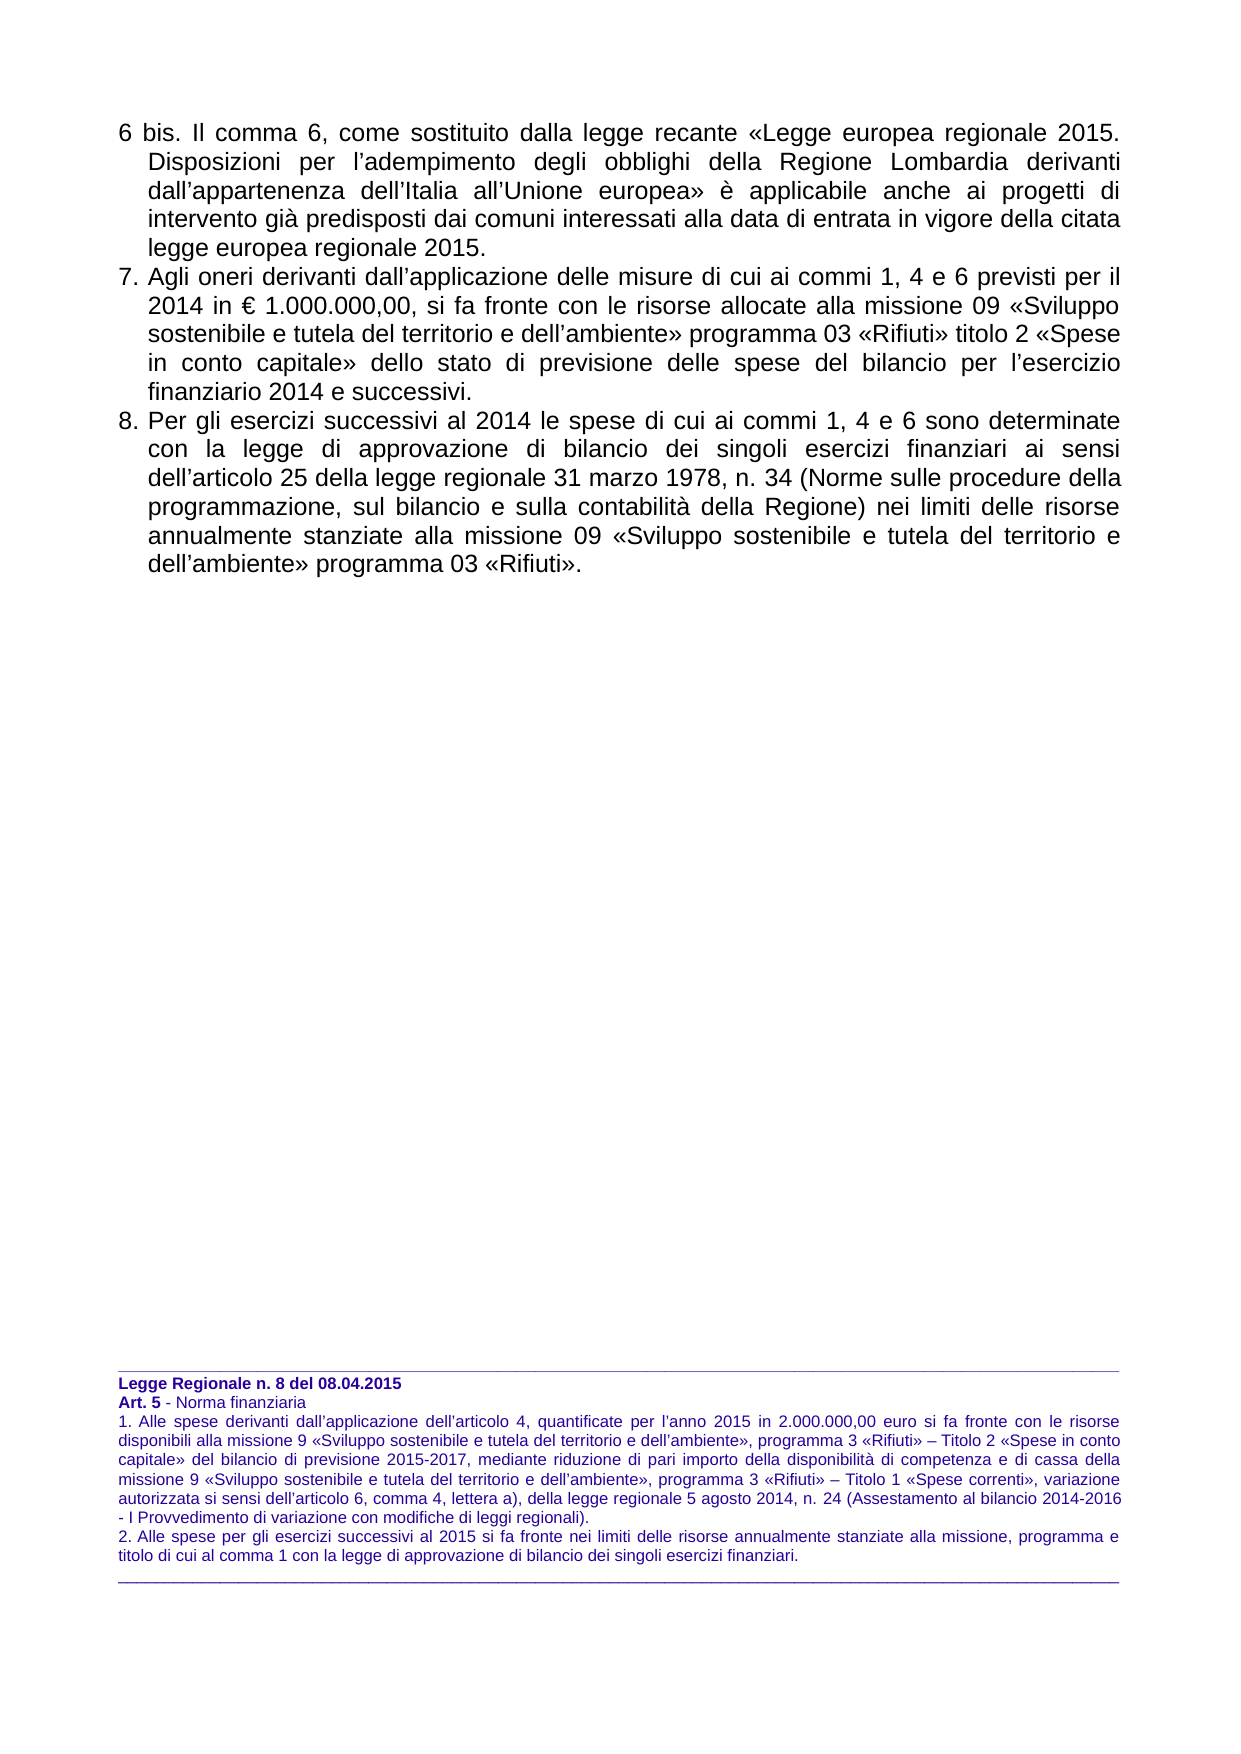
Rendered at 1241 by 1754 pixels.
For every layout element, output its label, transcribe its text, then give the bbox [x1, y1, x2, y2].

text ____________________________________________________________________________________________________________ [118, 1354, 1122, 1373]
text 6 bis. Il comma 6, come sostituito dalla legge recante «Legge europea regionale 2015. Disposizioni per l’adempimento degli obblighi della Regione Lombardia derivanti dall’appartenenza dell’Italia all’Unione europea» è applicabile anche ai progetti di intervento già predisposti dai comuni interessati alla data di entrata in vigore della citata legge europea regionale 2015. [118, 118, 1122, 262]
text 8. Per gli esercizi successivi al 2014 le spese di cui ai commi 1, 4 e 6 sono determinate con la legge di approvazione di bilancio dei singoli esercizi finanziari ai sensi dell’articolo 25 della legge regionale 31 marzo 1978, n. 34 (Norme sulle procedure della programmazione, sul bilancio e sulla contabilità della Regione) nei limiti delle risorse annualmente stanziate alla missione 09 «Sviluppo sostenibile e tutela del territorio e dell’ambiente» programma 03 «Rifiuti». [118, 406, 1122, 578]
text 1. Alle spese derivanti dall’applicazione dell’articolo 4, quantificate per l’anno 2015 in 2.000.000,00 euro si fa fronte con le risorse disponibili alla missione 9 «Sviluppo sostenibile e tutela del territorio e dell’ambiente», programma 3 «Rifiuti» – Titolo 2 «Spese in conto capitale» del bilancio di previsione 2015-2017, mediante riduzione di pari importo della disponibilità di competenza e di cassa della missione 9 «Sviluppo sostenibile e tutela del territorio e dell’ambiente», programma 3 «Rifiuti» – Titolo 1 «Spese correnti», variazione autorizzata si sensi dell’articolo 6, comma 4, lettera a), della legge regionale 5 agosto 2014, n. 24 (Assestamento al bilancio 2014-2016 - I Provvedimento di variazione con modifiche di leggi regionali). [118, 1412, 1122, 1527]
text 7. Agli oneri derivanti dall’applicazione delle misure di cui ai commi 1, 4 e 6 previsti per il 2014 in € 1.000.000,00, si fa fronte con le risorse allocate alla missione 09 «Sviluppo sostenibile e tutela del territorio e dell’ambiente» programma 03 «Rifiuti» titolo 2 «Spese in conto capitale» dello stato di previsione delle spese del bilancio per l’esercizio finanziario 2014 e successivi. [118, 262, 1122, 406]
text Art. 5 - Norma finanziaria [118, 1393, 1122, 1412]
text Legge Regionale n. 8 del 08.04.2015 [118, 1373, 1122, 1393]
text 2. Alle spese per gli esercizi successivi al 2015 si fa fronte nei limiti delle risorse annualmente stanziate alla missione, programma e titolo di cui al comma 1 con la legge di approvazione di bilancio dei singoli esercizi finanziari. [118, 1527, 1122, 1565]
text ____________________________________________________________________________________________________________ [118, 1565, 1122, 1584]
